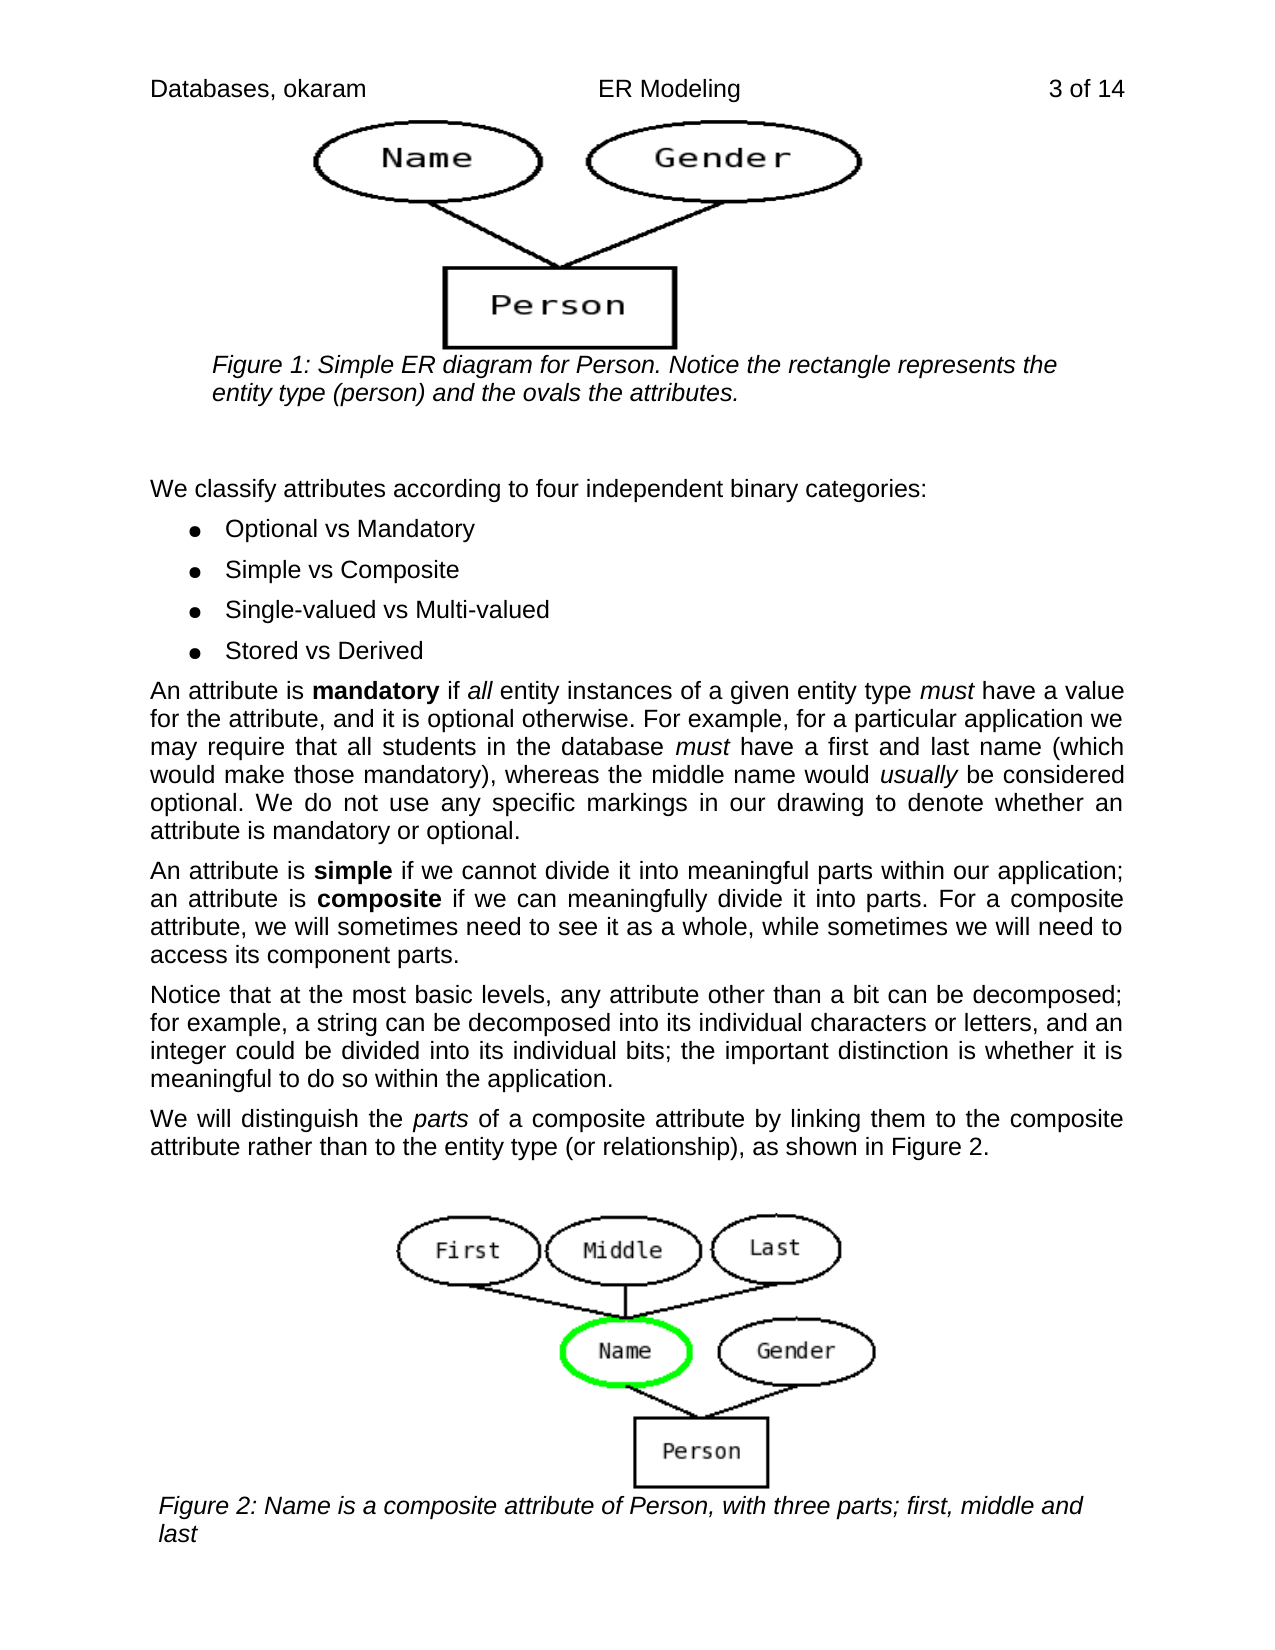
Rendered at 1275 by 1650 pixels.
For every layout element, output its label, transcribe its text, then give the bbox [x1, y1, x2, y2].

list Optional vs Mandatory [187, 515, 1125, 543]
text An attribute is simple if we cannot divide it into meaningful parts within our application; an attribute is composite if we can meaningfully divide it into parts. For a composite attribute, we will sometimes need to see it as a whole, while sometimes we will need to access its component parts. [150, 857, 1125, 968]
text We will distinguish the parts of a composite attribute by linking them to the composite attribute rather than to the entity type (or relationship), as shown in Figure 2. [150, 1105, 1125, 1161]
list Simple vs Composite [187, 556, 1125, 583]
text An attribute is mandatory if all entity instances of a given entity type must have a value for the attribute, and it is optional otherwise. For example, for a particular application we may require that all students in the database must have a first and last name (which would make those mandatory), whereas the middle name would usually be considered optional. We do not use any specific markings in our drawing to denote whether an attribute is mandatory or optional. [150, 677, 1125, 844]
text Figure 2: Name is a composite attribute of Person, with three parts; first, middle and last [158, 1226, 1117, 1548]
list Single-valued vs Multi-valued [187, 596, 1125, 624]
list Stored vs Derived [187, 636, 1125, 664]
text Notice that at the most basic levels, any attribute other than a bit can be decomposed; for example, a string can be decomposed into its individual characters or letters, and an integer could be divided into its individual bits; the important distinction is whether it is meaningful to do so within the application. [150, 981, 1125, 1093]
picture [312, 120, 866, 352]
picture [396, 1213, 879, 1492]
text We classify attributes according to four independent binary categories: [150, 475, 1125, 503]
text Figure 1: Simple ER diagram for Person. Notice the rectangle represents the entity type (person) and the ovals the attributes. [212, 132, 1063, 407]
